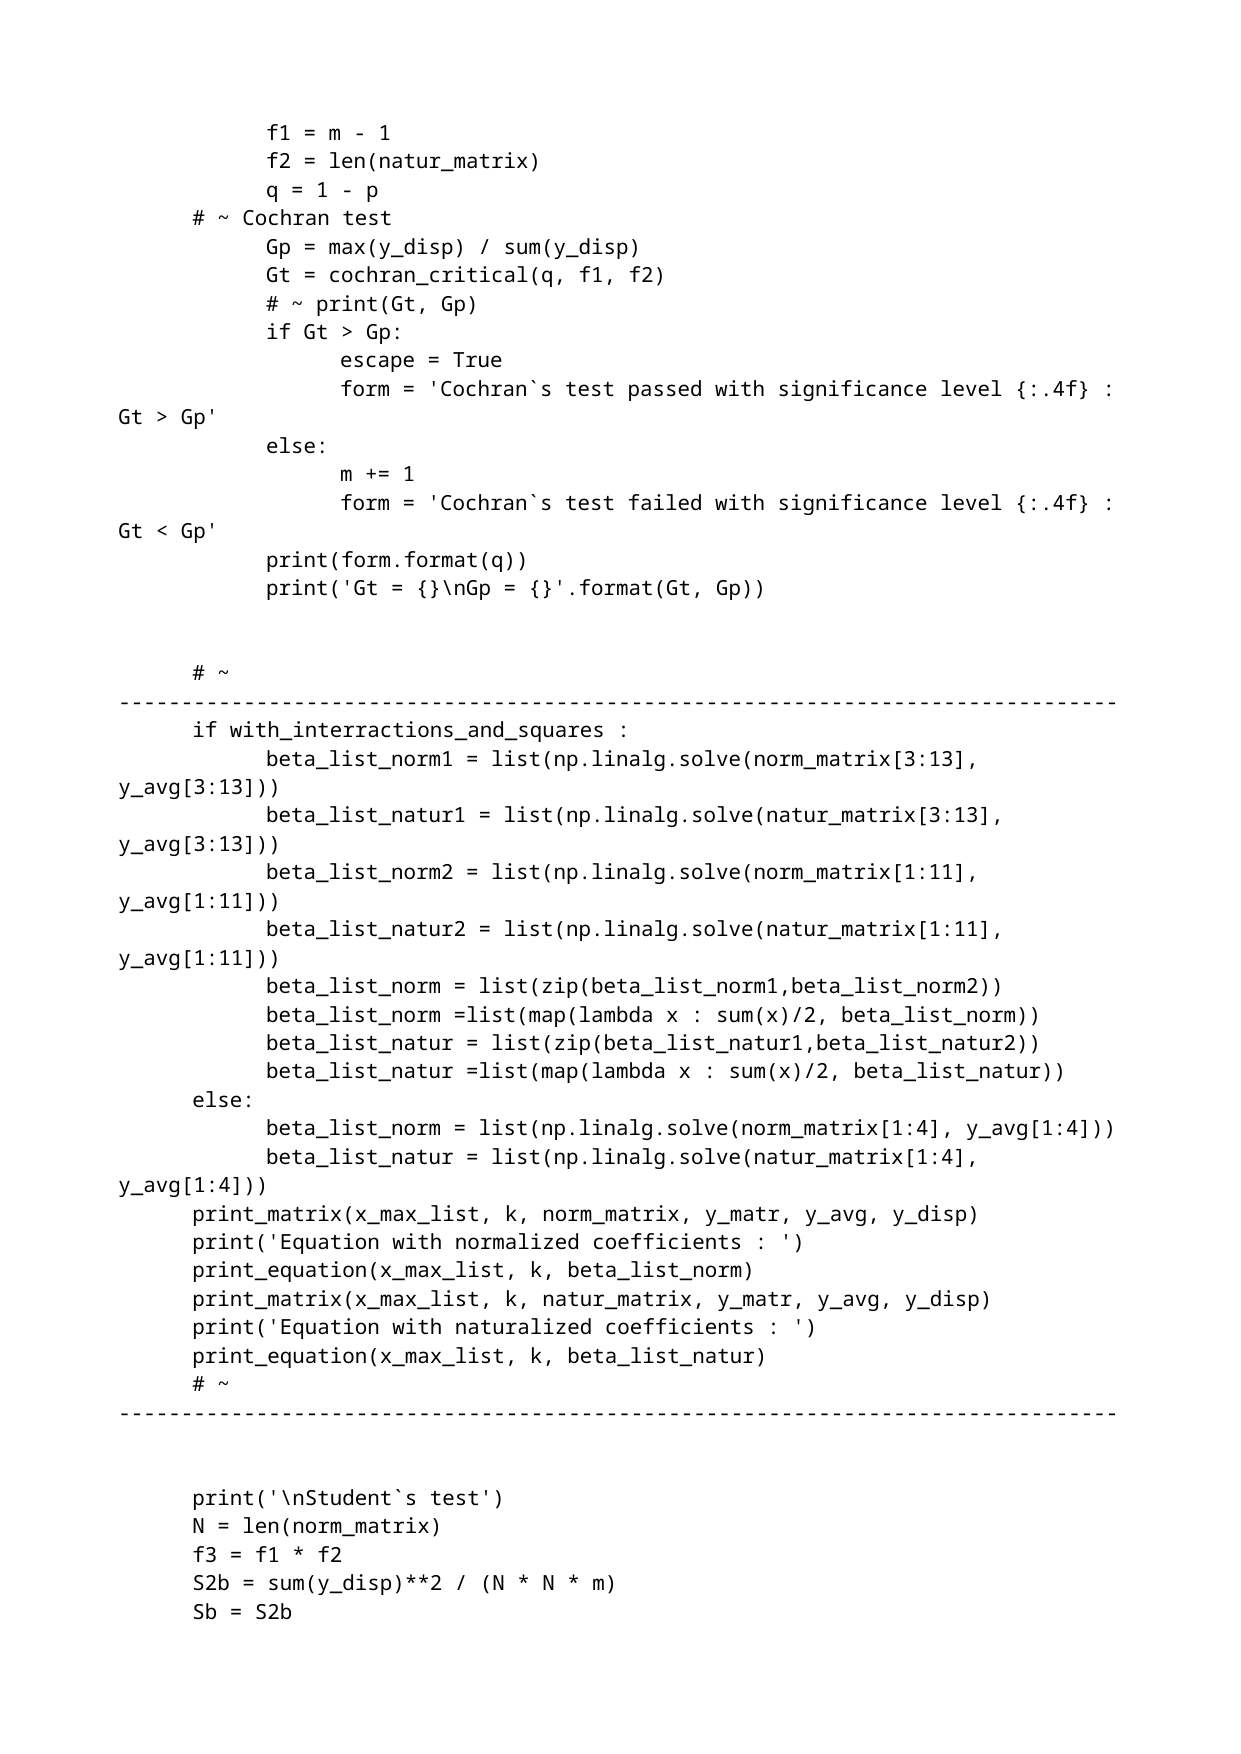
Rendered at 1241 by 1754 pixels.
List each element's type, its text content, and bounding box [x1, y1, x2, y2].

text N = len(norm_matrix) [118, 1512, 1122, 1540]
text beta_list_norm =list(map(lambda x : sum(x)/2, beta_list_norm)) [118, 1000, 1122, 1028]
text q = 1 - p [118, 175, 1122, 203]
text form = 'Cochran`s test passed with significance level {:.4f} : Gt > Gp' [118, 374, 1122, 431]
text escape = True [118, 346, 1122, 374]
text # ~ print(Gt, Gp) [118, 289, 1122, 317]
text if Gt > Gp: [118, 317, 1122, 346]
text m += 1 [118, 459, 1122, 488]
text print('Gt = {}\nGp = {}'.format(Gt, Gp)) [118, 573, 1122, 602]
text print_matrix(x_max_list, k, norm_matrix, y_matr, y_avg, y_disp) [118, 1199, 1122, 1227]
text print('\nStudent`s test') [118, 1483, 1122, 1512]
text f2 = len(natur_matrix) [118, 147, 1122, 175]
text # ~ -------------------------------------------------------------------------------- [118, 1369, 1122, 1426]
text S2b = sum(y_disp)**2 / (N * N * m) [118, 1568, 1122, 1597]
text if with_interractions_and_squares : [118, 715, 1122, 744]
text f3 = f1 * f2 [118, 1540, 1122, 1568]
text print_equation(x_max_list, k, beta_list_natur) [118, 1341, 1122, 1369]
text else: [118, 431, 1122, 459]
text print('Equation with naturalized coefficients : ') [118, 1312, 1122, 1341]
text Sb = S2b [118, 1597, 1122, 1625]
text f1 = m - 1 [118, 118, 1122, 147]
text beta_list_natur =list(map(lambda x : sum(x)/2, beta_list_natur)) [118, 1057, 1122, 1085]
text print(form.format(q)) [118, 545, 1122, 573]
text beta_list_norm2 = list(np.linalg.solve(norm_matrix[1:11], y_avg[1:11])) [118, 857, 1122, 914]
text Gp = max(y_disp) / sum(y_disp) [118, 232, 1122, 260]
text # ~ -------------------------------------------------------------------------------- [118, 658, 1122, 715]
text else: [118, 1085, 1122, 1113]
text Gt = cochran_critical(q, f1, f2) [118, 260, 1122, 289]
text # ~ Cochran test [118, 203, 1122, 232]
text beta_list_norm1 = list(np.linalg.solve(norm_matrix[3:13], y_avg[3:13])) [118, 744, 1122, 801]
text beta_list_natur = list(zip(beta_list_natur1,beta_list_natur2)) [118, 1028, 1122, 1057]
text print('Equation with normalized coefficients : ') [118, 1227, 1122, 1256]
text beta_list_norm = list(zip(beta_list_norm1,beta_list_norm2)) [118, 971, 1122, 1000]
text beta_list_natur1 = list(np.linalg.solve(natur_matrix[3:13], y_avg[3:13])) [118, 801, 1122, 857]
text print_equation(x_max_list, k, beta_list_norm) [118, 1256, 1122, 1284]
text form = 'Cochran`s test failed with significance level {:.4f} : Gt < Gp' [118, 488, 1122, 545]
text print_matrix(x_max_list, k, natur_matrix, y_matr, y_avg, y_disp) [118, 1284, 1122, 1312]
text beta_list_norm = list(np.linalg.solve(norm_matrix[1:4], y_avg[1:4])) [118, 1113, 1122, 1142]
text beta_list_natur2 = list(np.linalg.solve(natur_matrix[1:11], y_avg[1:11])) [118, 914, 1122, 971]
text beta_list_natur = list(np.linalg.solve(natur_matrix[1:4], y_avg[1:4])) [118, 1142, 1122, 1199]
